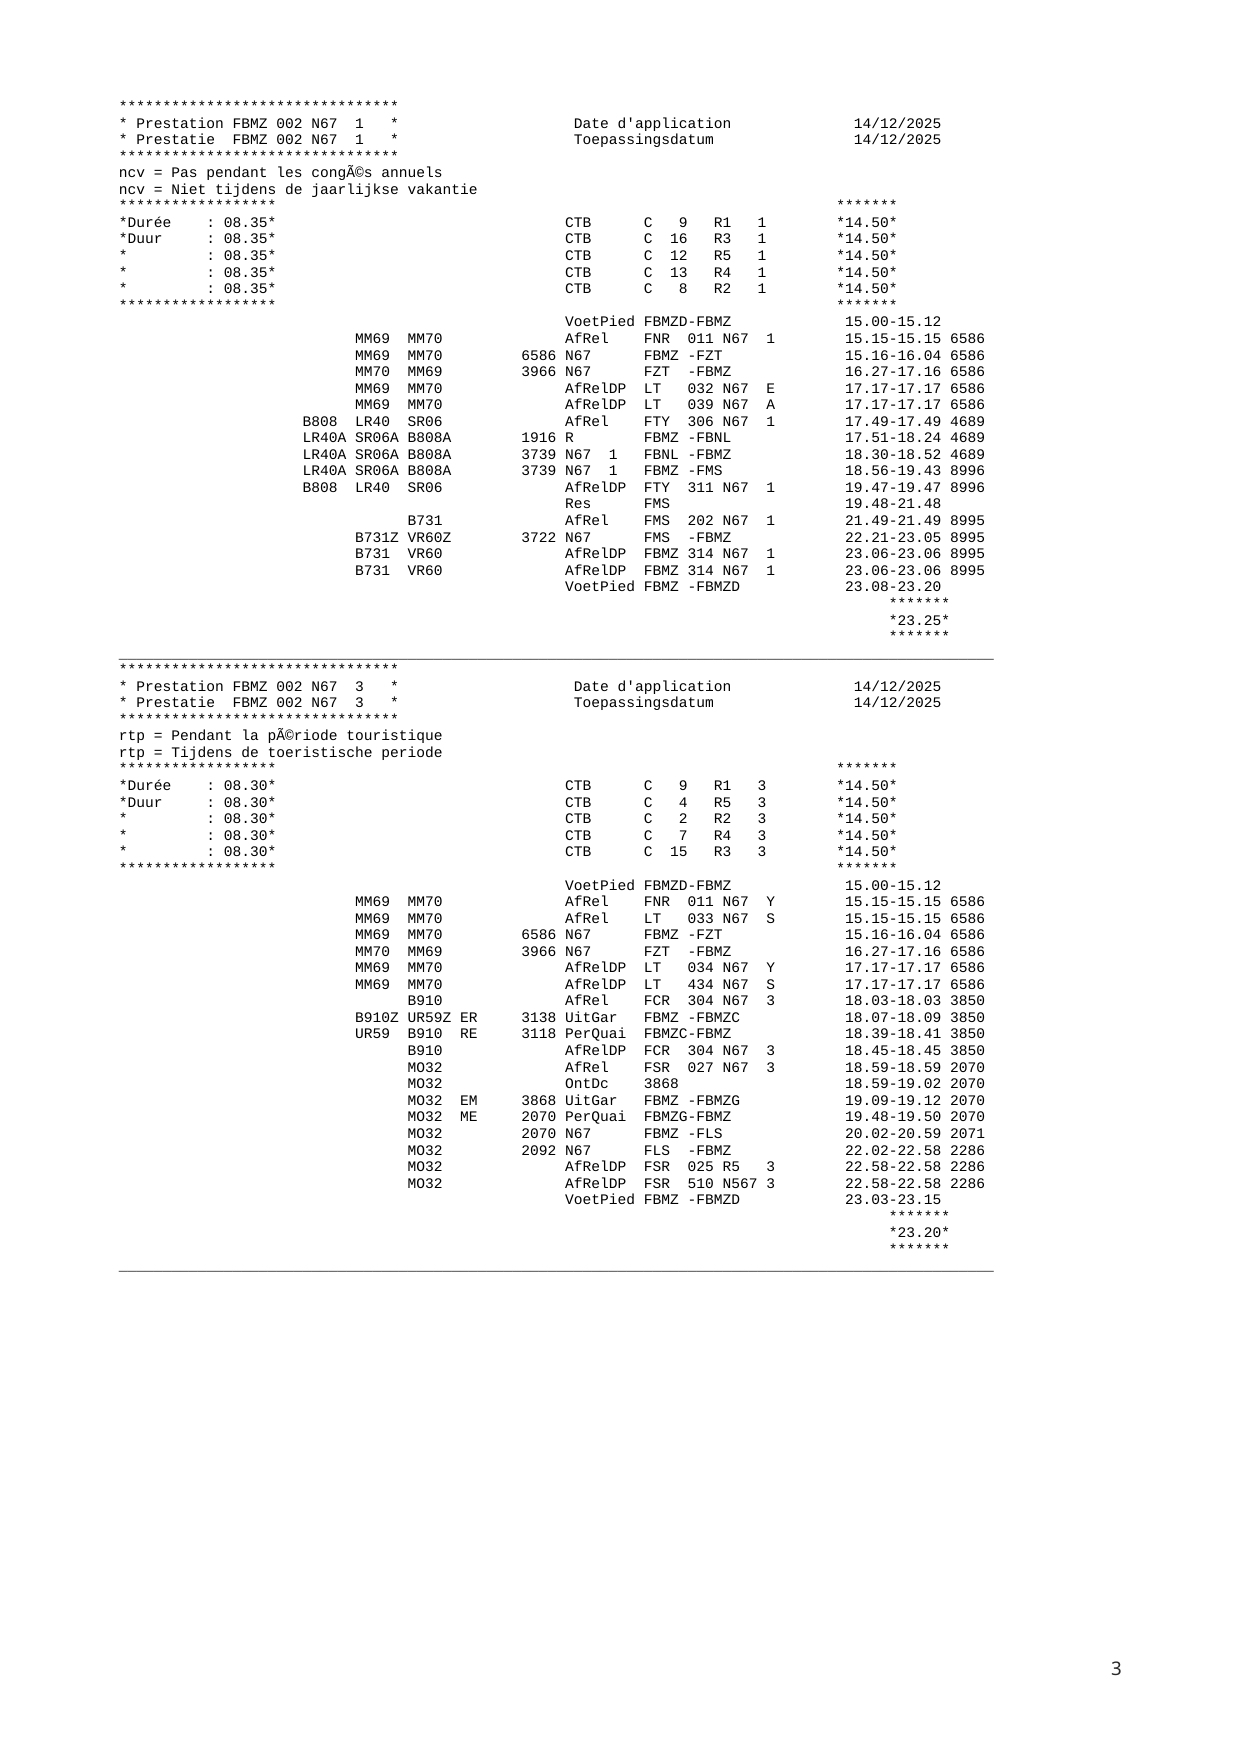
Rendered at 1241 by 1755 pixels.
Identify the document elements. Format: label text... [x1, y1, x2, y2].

text ******************************** * Prestation FBMZ 002 N67 1 * Date d'application 14/12/2025 * Prestatie FBMZ 002 N67 1 * Toepassingsdatum 14/12/2025 ******************************** ncv = Pas pendant les congÃ©s annuels ncv = Niet tijdens de jaarlijkse vakantie ****************** ******* *Durée : 08.35* CTB C 9 R1 1 *14.50* *Duur : 08.35* CTB C 16 R3 1 *14.50* * : 08.35* CTB C 12 R5 1 *14.50* * : 08.35* CTB C 13 R4 1 *14.50* * : 08.35* CTB C 8 R2 1 *14.50* ****************** ******* VoetPied FBMZD-FBMZ 15.00-15.12 MM69 MM70 AfRel FNR 011 N67 1 15.15-15.15 6586 MM69 MM70 6586 N67 FBMZ -FZT 15.16-16.04 6586 MM70 MM69 3966 N67 FZT -FBMZ 16.27-17.16 6586 MM69 MM70 AfRelDP LT 032 N67 E 17.17-17.17 6586 MM69 MM70 AfRelDP LT 039 N67 A 17.17-17.17 6586 B808 LR40 SR06 AfRel FTY 306 N67 1 17.49-17.49 4689 LR40A SR06A B808A 1916 R FBMZ -FBNL 17.51-18.24 4689 LR40A SR06A B808A 3739 N67 1 FBNL -FBMZ 18.30-18.52 4689 LR40A SR06A B808A 3739 N67 1 FBMZ -FMS 18.56-19.43 8996 B808 LR40 SR06 AfRelDP FTY 311 N67 1 19.47-19.47 8996 Res FMS 19.48-21.48 B731 AfRel FMS 202 N67 1 21.49-21.49 8995 B731Z VR60Z 3722 N67 FMS -FBMZ 22.21-23.05 8995 B731 VR60 AfRelDP FBMZ 314 N67 1 23.06-23.06 8995 B731 VR60 AfRelDP FBMZ 314 N67 1 23.06-23.06 8995 VoetPied FBMZ -FBMZD 23.08-23.20 ******* *23.25* ******* ____________________________________________________________________________________________________ [119, 99, 1122, 662]
text ******************************** * Prestation FBMZ 002 N67 3 * Date d'application 14/12/2025 * Prestatie FBMZ 002 N67 3 * Toepassingsdatum 14/12/2025 ******************************** rtp = Pendant la pÃ©riode touristique rtp = Tijdens de toeristische periode ****************** ******* *Durée : 08.30* CTB C 9 R1 3 *14.50* *Duur : 08.30* CTB C 4 R5 3 *14.50* * : 08.30* CTB C 2 R2 3 *14.50* * : 08.30* CTB C 7 R4 3 *14.50* * : 08.30* CTB C 15 R3 3 *14.50* ****************** ******* VoetPied FBMZD-FBMZ 15.00-15.12 MM69 MM70 AfRel FNR 011 N67 Y 15.15-15.15 6586 MM69 MM70 AfRel LT 033 N67 S 15.15-15.15 6586 MM69 MM70 6586 N67 FBMZ -FZT 15.16-16.04 6586 MM70 MM69 3966 N67 FZT -FBMZ 16.27-17.16 6586 MM69 MM70 AfRelDP LT 034 N67 Y 17.17-17.17 6586 MM69 MM70 AfRelDP LT 434 N67 S 17.17-17.17 6586 B910 AfRel FCR 304 N67 3 18.03-18.03 3850 B910Z UR59Z ER 3138 UitGar FBMZ -FBMZC 18.07-18.09 3850 UR59 B910 RE 3118 PerQuai FBMZC-FBMZ 18.39-18.41 3850 B910 AfRelDP FCR 304 N67 3 18.45-18.45 3850 MO32 AfRel FSR 027 N67 3 18.59-18.59 2070 MO32 OntDc 3868 18.59-19.02 2070 MO32 EM 3868 UitGar FBMZ -FBMZG 19.09-19.12 2070 MO32 ME 2070 PerQuai FBMZG-FBMZ 19.48-19.50 2070 MO32 2070 N67 FBMZ -FLS 20.02-20.59 2071 MO32 2092 N67 FLS -FBMZ 22.02-22.58 2286 MO32 AfRelDP FSR 025 R5 3 22.58-22.58 2286 MO32 AfRelDP FSR 510 N567 3 22.58-22.58 2286 VoetPied FBMZ -FBMZD 23.03-23.15 ******* *23.20* ******* ____________________________________________________________________________________________________ [119, 662, 1122, 1275]
